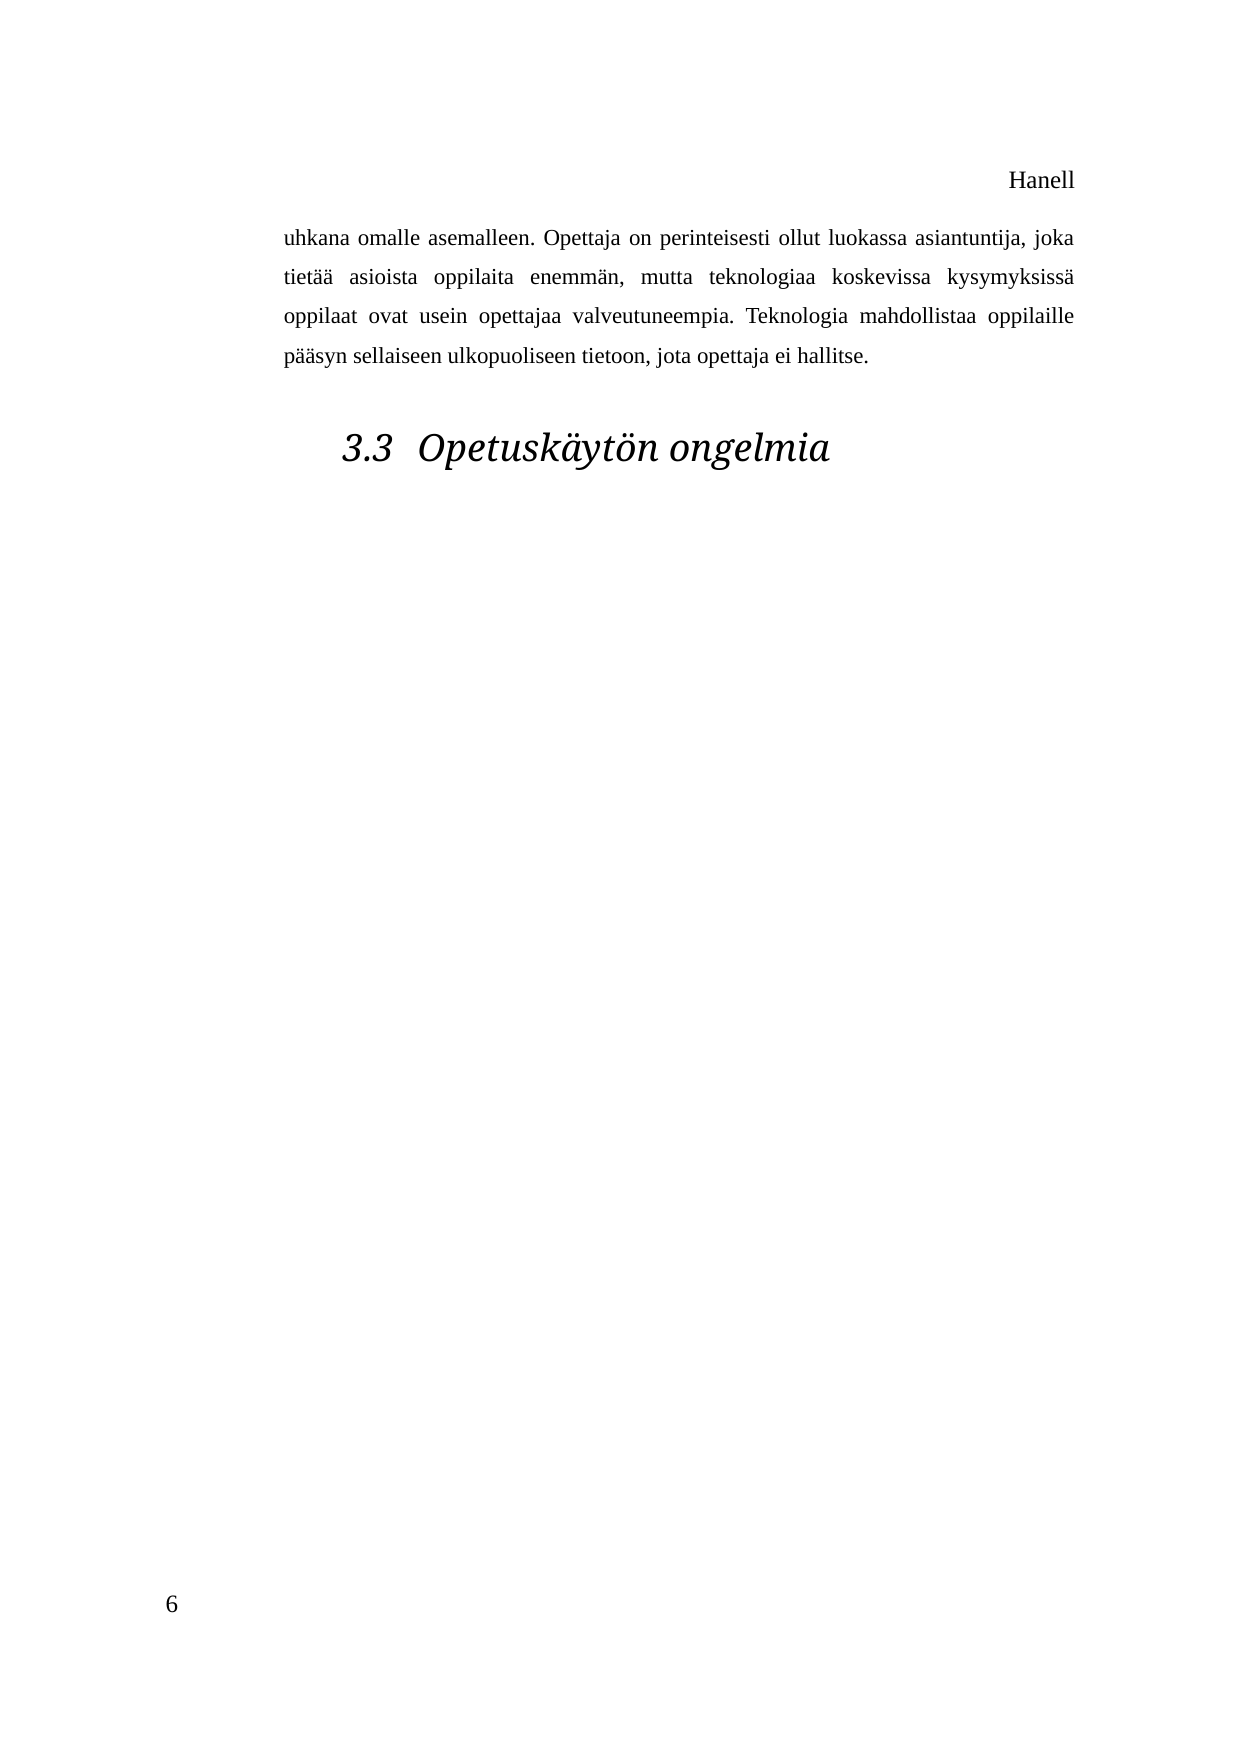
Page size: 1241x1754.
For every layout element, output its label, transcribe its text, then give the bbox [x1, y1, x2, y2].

subtitle Opetuskäytön ongelmia [342, 421, 1075, 472]
text uhkana omalle asemalleen. Opettaja on perinteisesti ollut luokassa asiantuntija, joka tietää asioista oppilaita enemmän, mutta teknologiaa koskevissa kysymyksissä oppilaat ovat usein opettajaa valveutuneempia. Teknologia mahdollistaa oppilaille pääsyn sellaiseen ulkopuoliseen tietoon, jota opettaja ei hallitse. [283, 223, 1075, 368]
